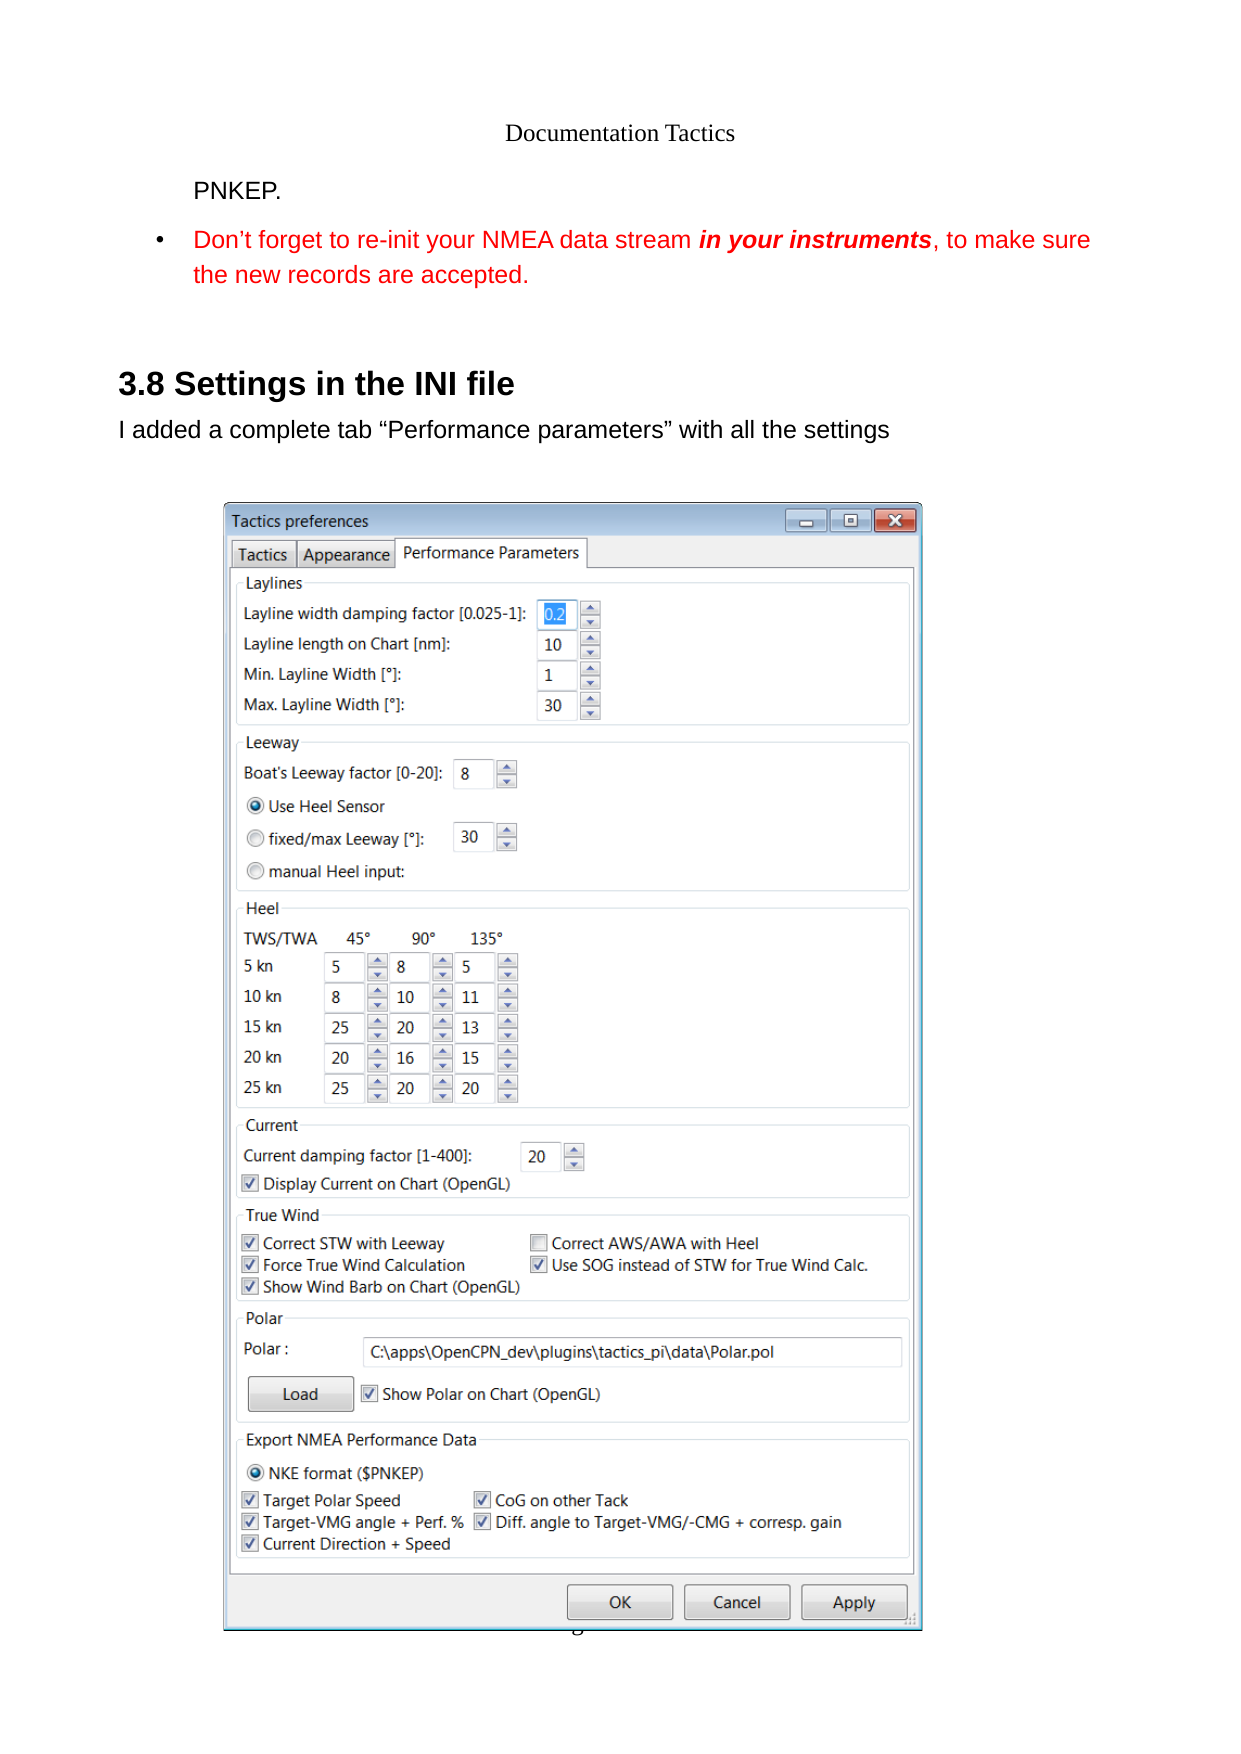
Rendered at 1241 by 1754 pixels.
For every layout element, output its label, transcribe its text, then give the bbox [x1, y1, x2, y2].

subtitle 3.8 Settings in the INI file [118, 363, 1122, 402]
text I added a complete tab “Performance parameters” with all the settings [118, 414, 1122, 443]
list PNKEP. [156, 176, 1122, 205]
list Don’t forget to re-init your NMEA data stream in your instruments, to make sure the new records are accepted. [156, 225, 1122, 289]
picture [223, 502, 923, 1631]
